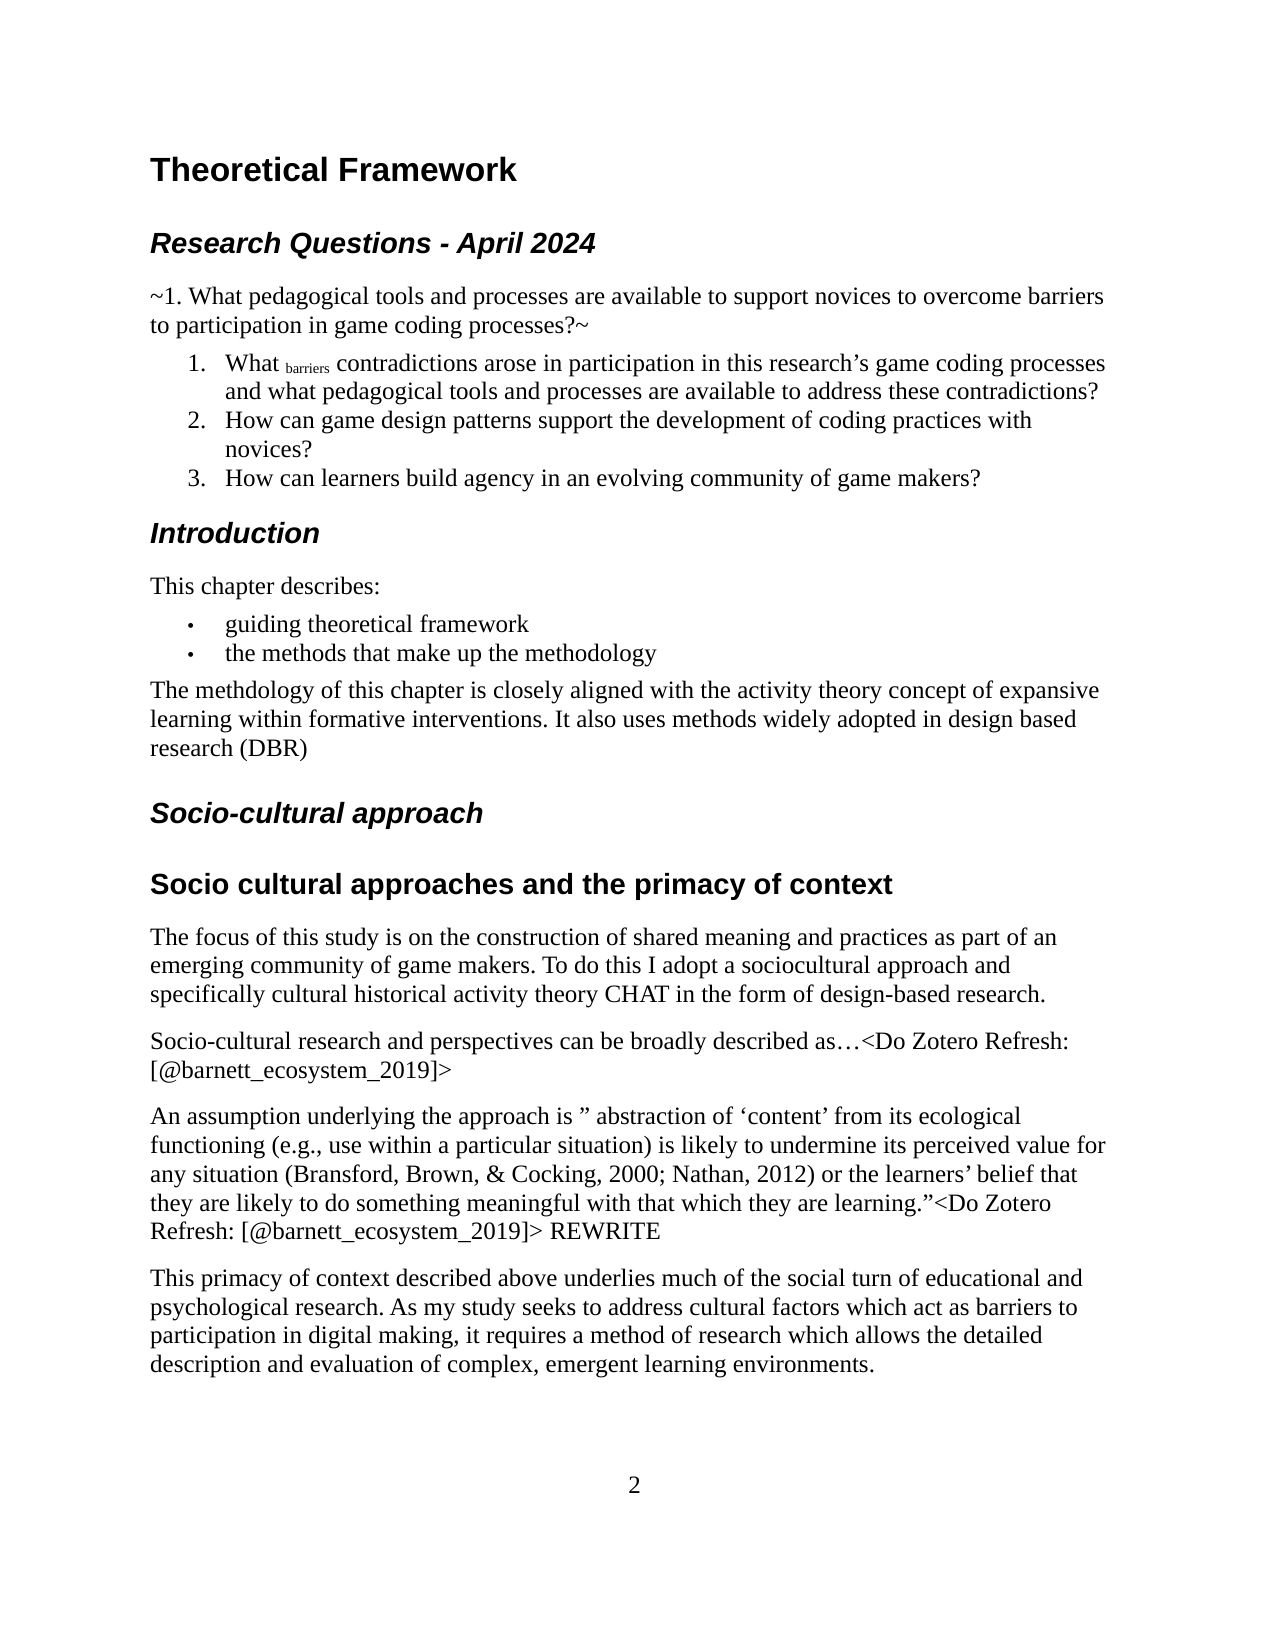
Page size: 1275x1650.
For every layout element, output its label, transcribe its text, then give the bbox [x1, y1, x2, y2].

text The methdology of this chapter is closely aligned with the activity theory concept of expansive learning within formative interventions. It also uses methods widely adopted in design based research (DBR) [150, 676, 1125, 762]
list the methods that make up the methodology [187, 638, 1125, 667]
subtitle Socio-cultural approach [150, 796, 1125, 829]
text This primacy of context described above underlies much of the social turn of educational and psychological research. As my study seeks to address cultural factors which act as barriers to participation in digital making, it requires a method of research which allows the detailed description and evaluation of complex, emergent learning environments. [150, 1263, 1125, 1378]
list What barriers contradictions arose in participation in this research’s game coding processes and what pedagogical tools and processes are available to address these contradictions? [187, 348, 1125, 405]
subtitle Theoretical Framework [150, 150, 1125, 189]
text Socio-cultural research and perspectives can be broadly described as…<Do Zotero Refresh: [@barnett_ecosystem_2019]> [150, 1026, 1125, 1083]
list How can learners build agency in an evolving community of game makers? [187, 463, 1125, 491]
list guiding theoretical framework [187, 609, 1125, 638]
text This chapter describes: [150, 571, 1125, 600]
text The focus of this study is on the construction of shared meaning and practices as part of an emerging community of game makers. To do this I adopt a sociocultural approach and specifically cultural historical activity theory CHAT in the form of design-based research. [150, 922, 1125, 1008]
subtitle Research Questions - April 2024 [150, 226, 1125, 260]
subtitle Socio cultural approaches and the primacy of context [150, 867, 1125, 900]
text ~1. What pedagogical tools and processes are available to support novices to overcome barriers to participation in game coding processes?~ [150, 281, 1125, 339]
text An assumption underlying the approach is ” abstraction of ‘content’ from its ecological functioning (e.g., use within a particular situation) is likely to undermine its perceived value for any situation (Bransford, Brown, & Cocking, 2000; Nathan, 2012) or the learners’ belief that they are likely to do something meaningful with that which they are learning.”<Do Zotero Refresh: [@barnett_ecosystem_2019]> REWRITE [150, 1101, 1125, 1245]
list How can game design patterns support the development of coding practices with novices? [187, 405, 1125, 463]
subtitle Introduction [150, 516, 1125, 550]
